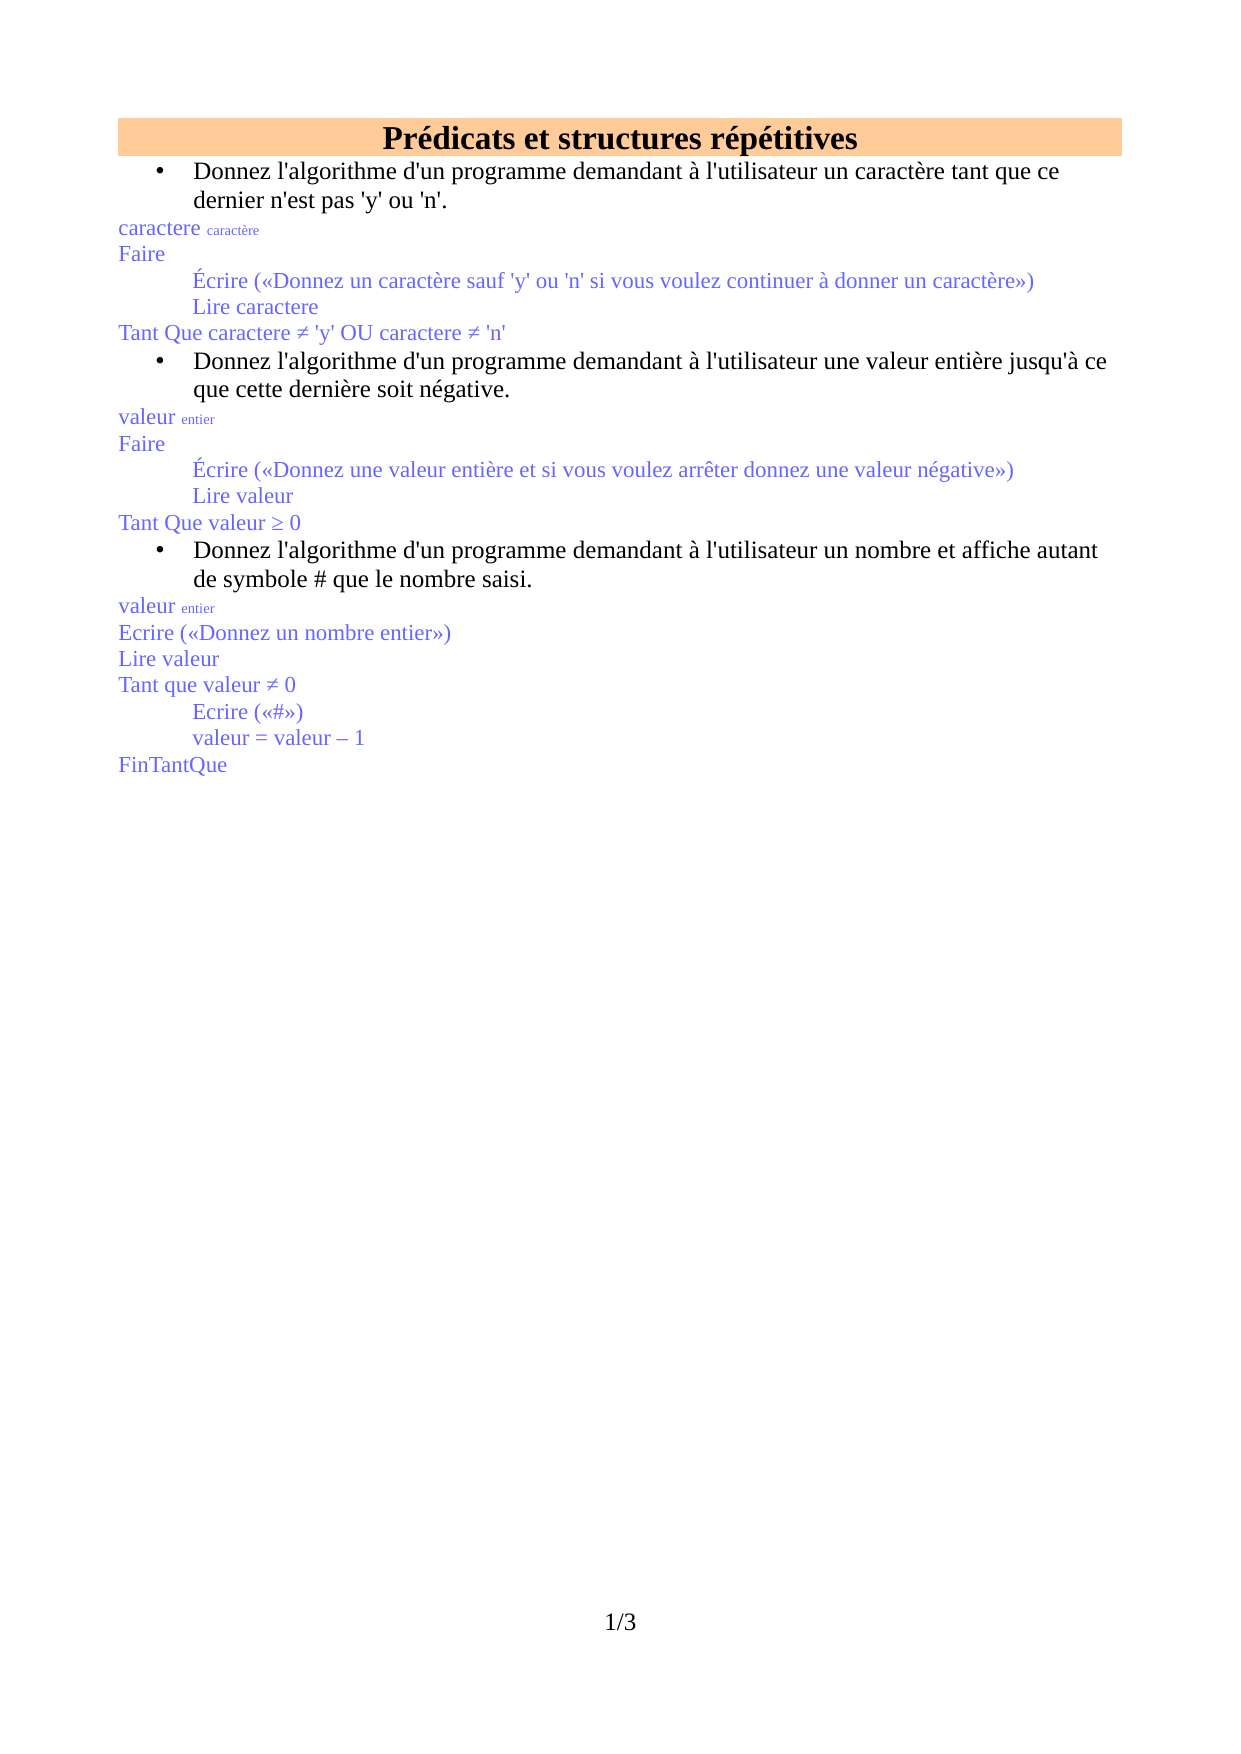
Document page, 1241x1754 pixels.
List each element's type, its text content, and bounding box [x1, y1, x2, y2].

list Donnez l'algorithme d'un programme demandant à l'utilisateur un nombre et affiche autant de symbole # que le nombre saisi. [156, 535, 1122, 592]
list Donnez l'algorithme d'un programme demandant à l'utilisateur une valeur entière jusqu'à ce que cette dernière soit négative. [156, 346, 1122, 403]
text caractere caractère [118, 214, 1122, 240]
text valeur = valeur – 1 [118, 724, 1122, 751]
text Faire [118, 429, 1122, 456]
text Lire valeur [118, 645, 1122, 672]
text FinTantQue [118, 751, 1122, 777]
text Tant Que valeur ≥ 0 [118, 509, 1122, 535]
text Écrire («Donnez un caractère sauf 'y' ou 'n' si vous voulez continuer à donner un caractère») [118, 267, 1122, 293]
text Faire [118, 240, 1122, 267]
text Prédicats et structures répétitives [118, 118, 1122, 156]
text Tant Que caractere ≠ 'y' OU caractere ≠ 'n' [118, 319, 1122, 346]
text valeur entier [118, 403, 1122, 429]
text Lire caractere [118, 293, 1122, 319]
list Donnez l'algorithme d'un programme demandant à l'utilisateur un caractère tant que ce dernier n'est pas 'y' ou 'n'. [156, 156, 1122, 214]
text Tant que valeur ≠ 0 [118, 672, 1122, 698]
text Lire valeur [118, 482, 1122, 509]
text valeur entier [118, 592, 1122, 619]
text Écrire («Donnez une valeur entière et si vous voulez arrêter donnez une valeur négative») [118, 456, 1122, 482]
text Ecrire («Donnez un nombre entier») [118, 619, 1122, 645]
text Ecrire («#») [118, 698, 1122, 724]
